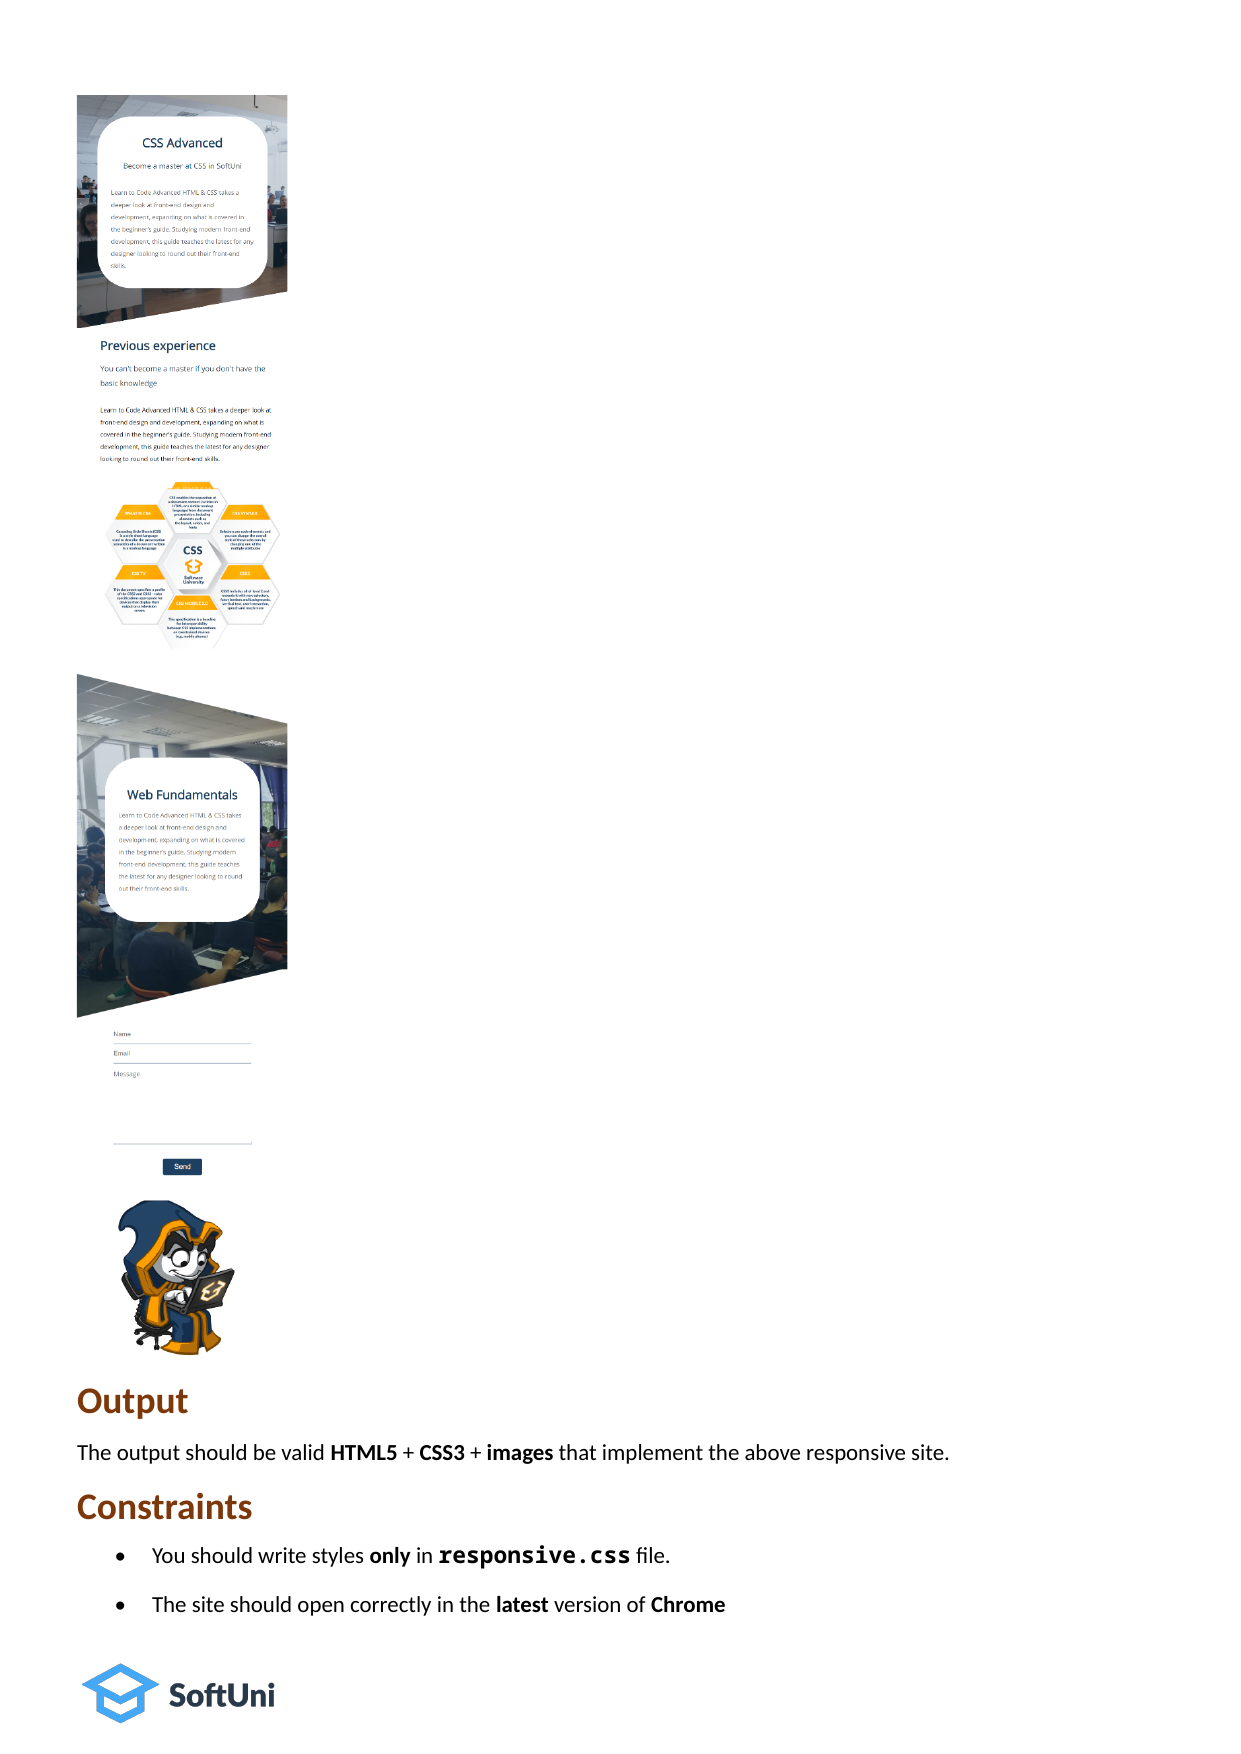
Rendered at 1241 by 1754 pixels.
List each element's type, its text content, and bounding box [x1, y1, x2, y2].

list The site should open correctly in the latest version of Chrome [114, 1590, 1163, 1618]
list You should write styles only in responsive.css file. [114, 1539, 1163, 1571]
subtitle Constraints [77, 1483, 1163, 1528]
text The output should be valid HTML5 + CSS3 + images that implement the above responsive site. [77, 1438, 1163, 1466]
picture [75, 1658, 281, 1729]
subtitle Output [77, 1377, 1163, 1423]
picture [76, 95, 288, 1361]
